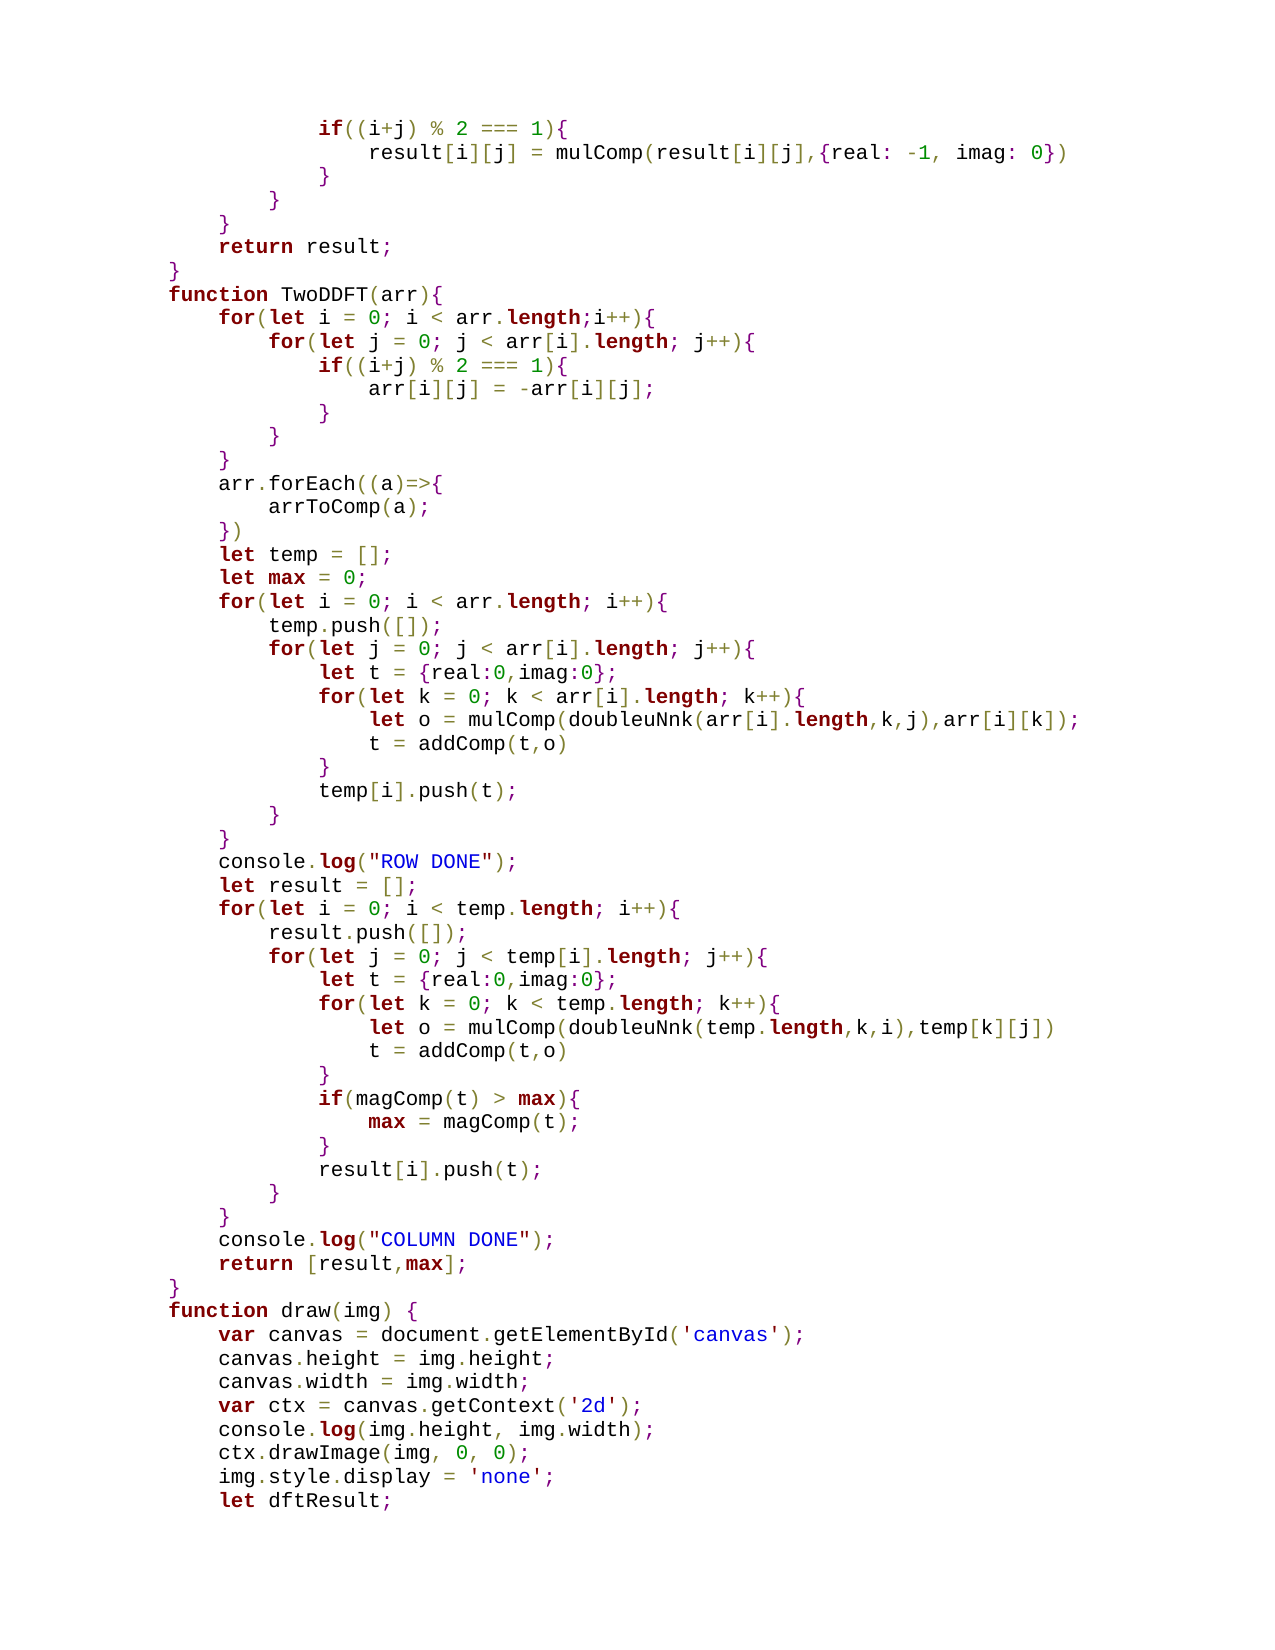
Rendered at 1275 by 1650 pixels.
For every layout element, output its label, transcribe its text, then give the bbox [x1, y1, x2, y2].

text result[i][j] = mulComp(result[i][j],{real: -1, imag: 0}) [118, 142, 1157, 165]
text let result = []; [118, 875, 1157, 898]
text } [118, 1135, 1157, 1158]
text return result; [118, 236, 1157, 260]
text for(let j = 0; j < arr[i].length; j++){ [118, 638, 1157, 662]
text arrToComp(a); [118, 496, 1157, 520]
text arr.forEach((a)=>{ [118, 473, 1157, 496]
text canvas.width = img.width; [118, 1371, 1157, 1395]
text function draw(img) { [118, 1300, 1157, 1324]
text ctx.drawImage(img, 0, 0); [118, 1442, 1157, 1466]
text } [118, 402, 1157, 426]
text var canvas = document.getElementById('canvas'); [118, 1324, 1157, 1348]
text let o = mulComp(doubleuNnk(arr[i].length,k,j),arr[i][k]); [118, 709, 1157, 733]
text if((i+j) % 2 === 1){ [118, 354, 1157, 378]
text result.push([]); [118, 922, 1157, 946]
text } [118, 804, 1157, 827]
text } [118, 213, 1157, 236]
text console.log("ROW DONE"); [118, 851, 1157, 875]
text var ctx = canvas.getContext('2d'); [118, 1395, 1157, 1419]
text function TwoDDFT(arr){ [118, 284, 1157, 307]
text console.log("COLUMN DONE"); [118, 1229, 1157, 1253]
text canvas.height = img.height; [118, 1348, 1157, 1371]
text let max = 0; [118, 567, 1157, 591]
text max = magComp(t); [118, 1111, 1157, 1135]
text } [118, 260, 1157, 284]
text } [118, 1206, 1157, 1229]
text } [118, 165, 1157, 189]
text if(magComp(t) > max){ [118, 1088, 1157, 1111]
text for(let j = 0; j < temp[i].length; j++){ [118, 946, 1157, 969]
text } [118, 426, 1157, 449]
text result[i].push(t); [118, 1158, 1157, 1182]
text } [118, 1182, 1157, 1206]
text t = addComp(t,o) [118, 733, 1157, 757]
text }) [118, 520, 1157, 544]
text let t = {real:0,imag:0}; [118, 969, 1157, 993]
text temp[i].push(t); [118, 780, 1157, 804]
text for(let k = 0; k < temp.length; k++){ [118, 993, 1157, 1017]
text for(let i = 0; i < arr.length;i++){ [118, 307, 1157, 331]
text } [118, 1064, 1157, 1088]
text for(let i = 0; i < arr.length; i++){ [118, 591, 1157, 615]
text let temp = []; [118, 544, 1157, 567]
text console.log(img.height, img.width); [118, 1419, 1157, 1442]
text if((i+j) % 2 === 1){ [118, 118, 1157, 142]
text for(let j = 0; j < arr[i].length; j++){ [118, 331, 1157, 354]
text } [118, 1277, 1157, 1300]
text temp.push([]); [118, 615, 1157, 638]
text } [118, 757, 1157, 780]
text } [118, 449, 1157, 473]
text img.style.display = 'none'; [118, 1466, 1157, 1489]
text arr[i][j] = -arr[i][j]; [118, 378, 1157, 402]
text for(let i = 0; i < temp.length; i++){ [118, 898, 1157, 922]
text let t = {real:0,imag:0}; [118, 662, 1157, 686]
text t = addComp(t,o) [118, 1040, 1157, 1064]
text } [118, 189, 1157, 213]
text let dftResult; [118, 1489, 1157, 1513]
text for(let k = 0; k < arr[i].length; k++){ [118, 686, 1157, 709]
text } [118, 827, 1157, 851]
text let o = mulComp(doubleuNnk(temp.length,k,i),temp[k][j]) [118, 1017, 1157, 1040]
text return [result,max]; [118, 1253, 1157, 1277]
